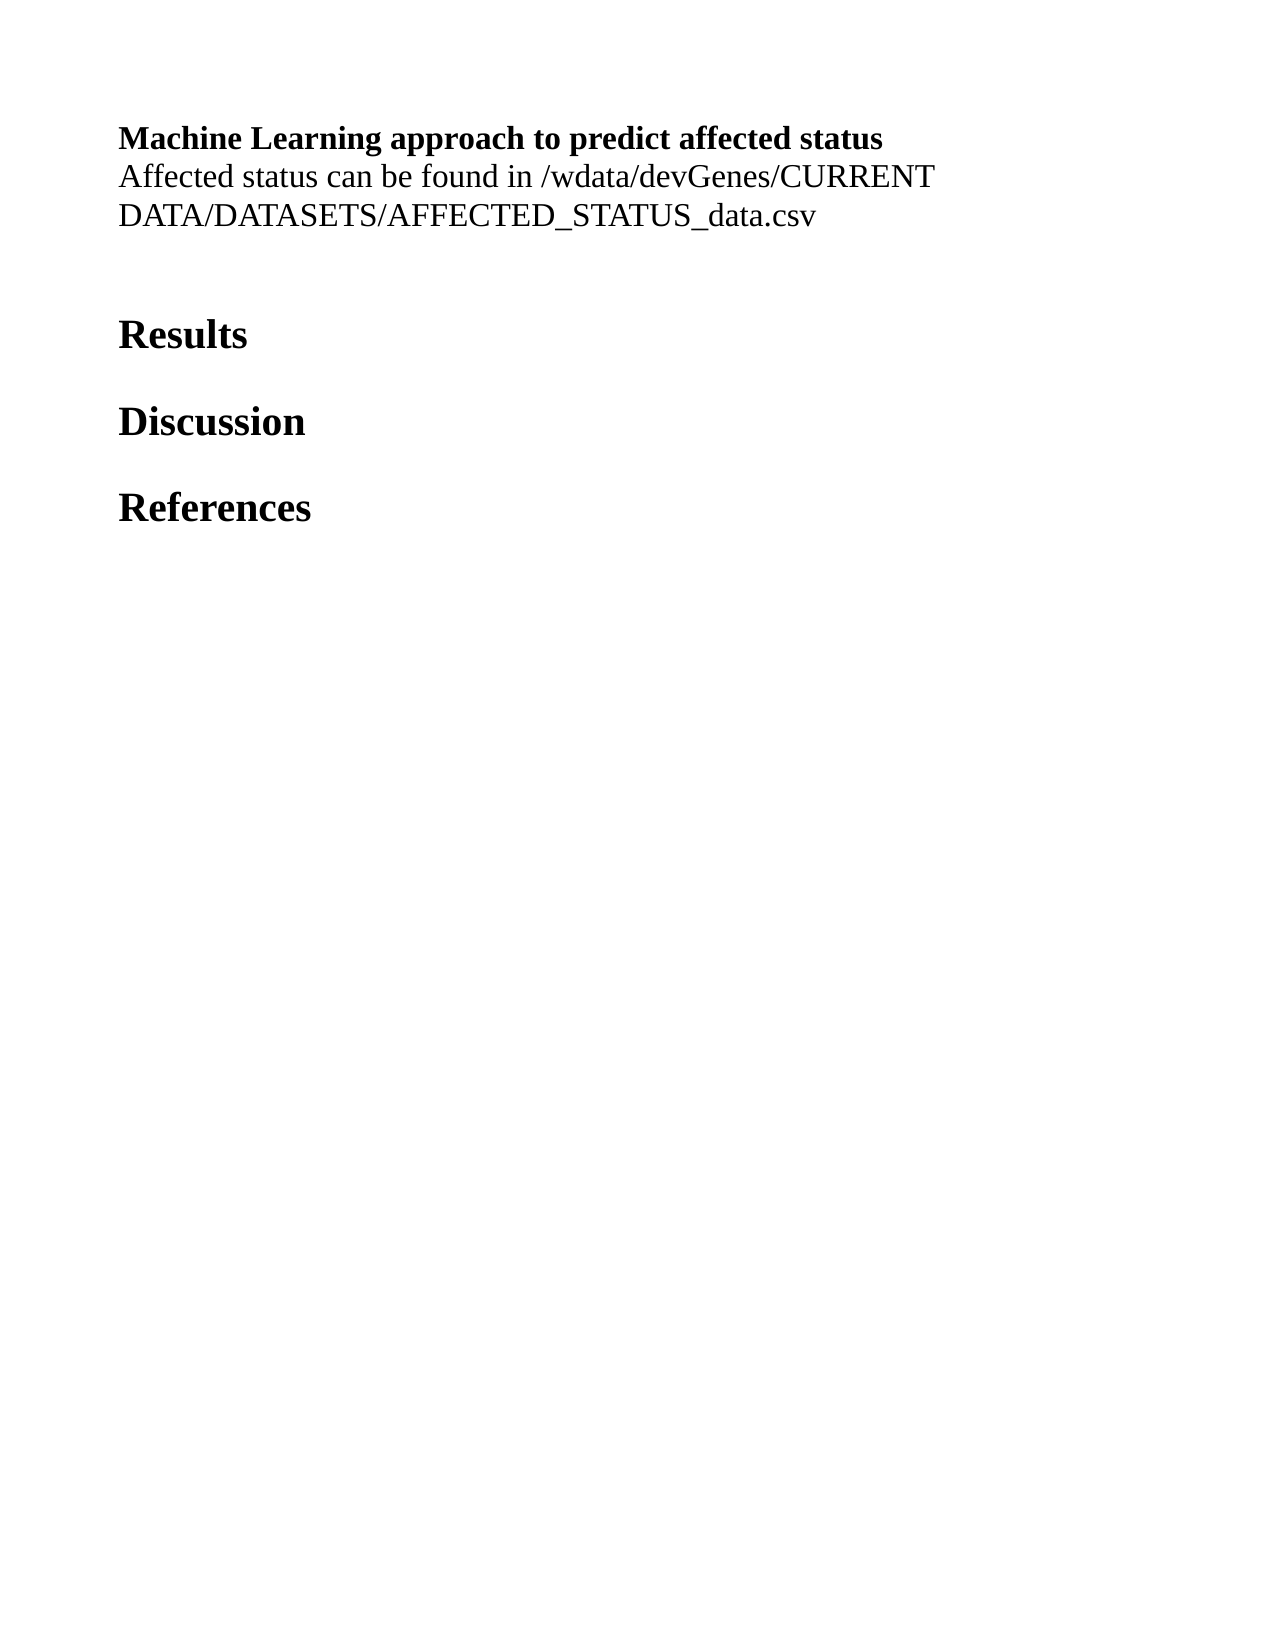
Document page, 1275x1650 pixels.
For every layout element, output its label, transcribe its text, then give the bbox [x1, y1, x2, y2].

text Machine Learning approach to predict affected status [118, 118, 1157, 156]
text Results [118, 310, 1157, 358]
text Discussion [118, 396, 1157, 444]
text References [118, 482, 1157, 530]
text Affected status can be found in /wdata/devGenes/CURRENT DATA/DATASETS/AFFECTED_STATUS_data.csv [118, 156, 1157, 233]
